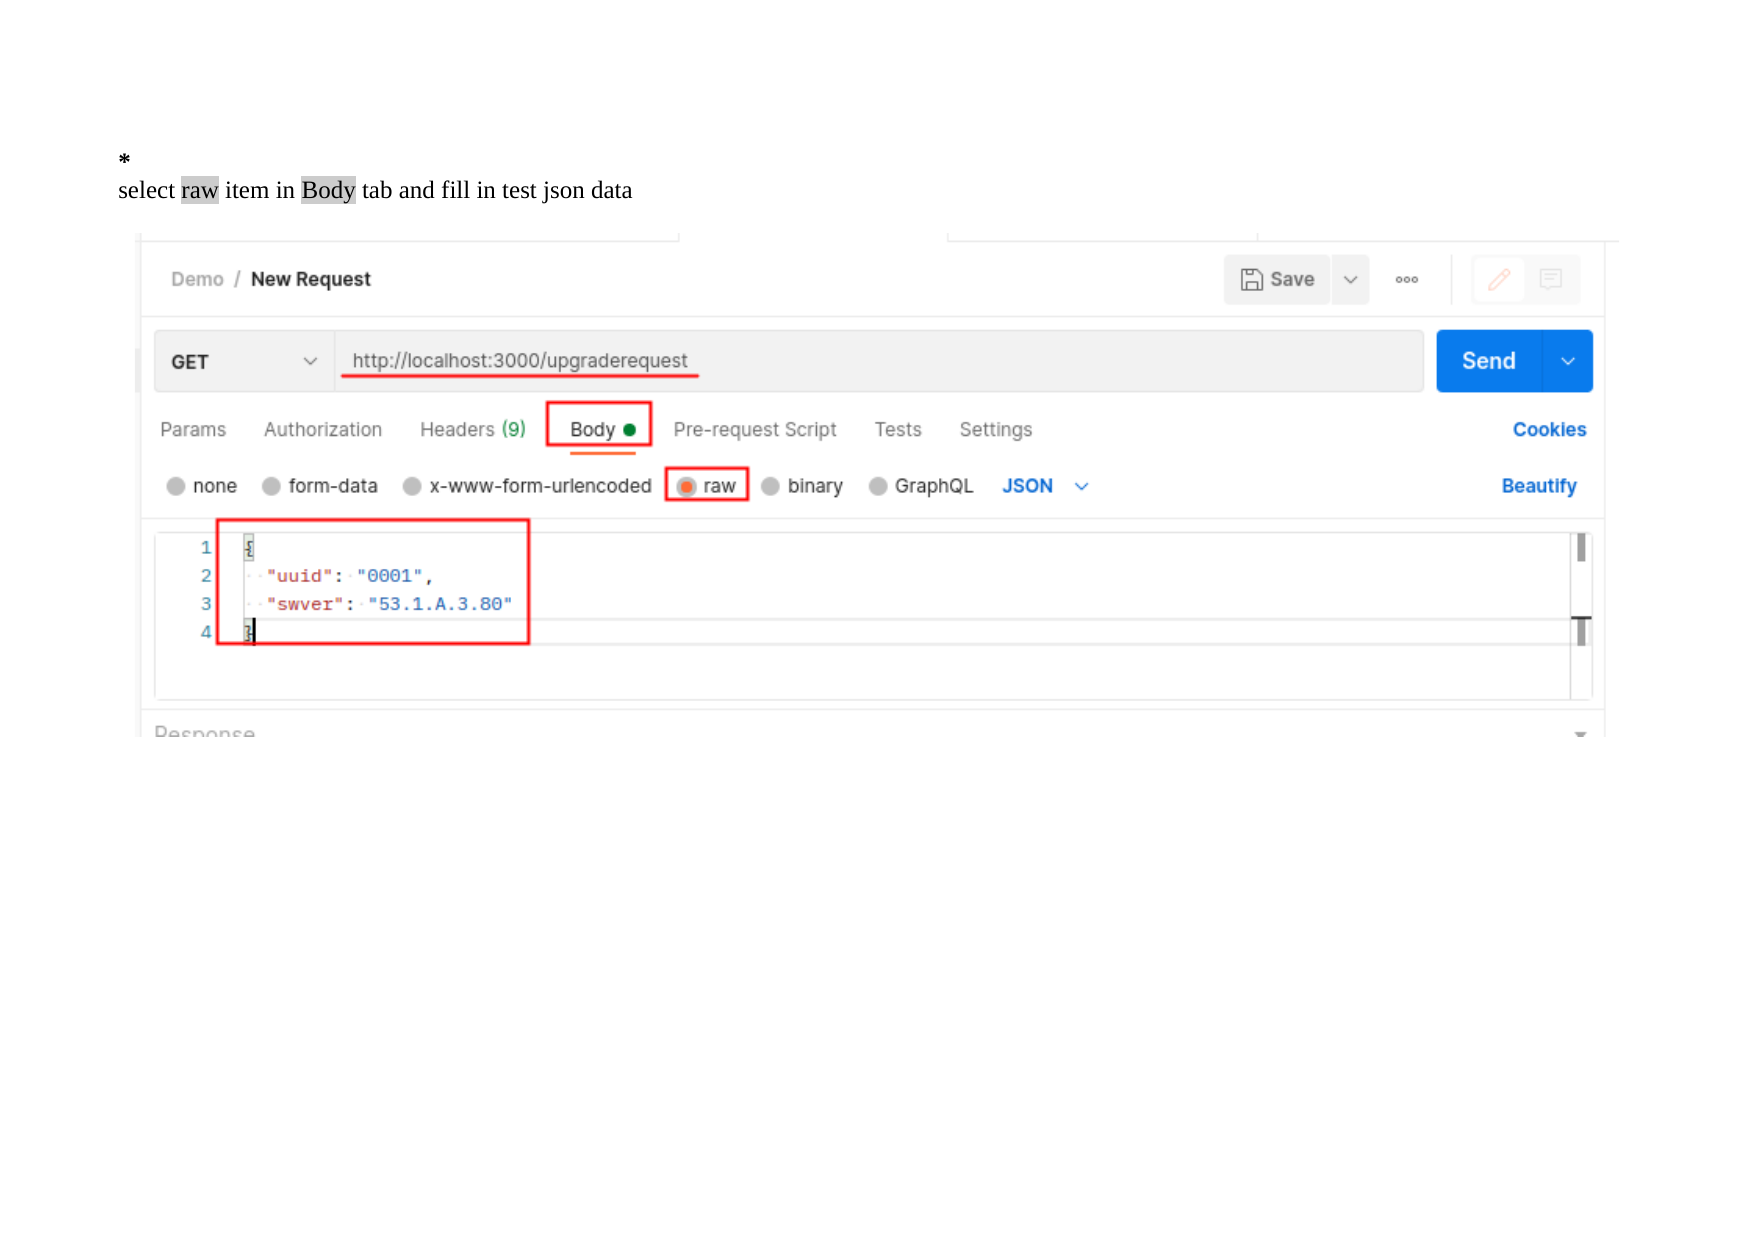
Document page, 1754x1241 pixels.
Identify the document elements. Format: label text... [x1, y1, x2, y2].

text * [118, 147, 1636, 176]
picture [134, 233, 1620, 737]
text select raw item in Body tab and fill in test json data [118, 176, 1636, 204]
